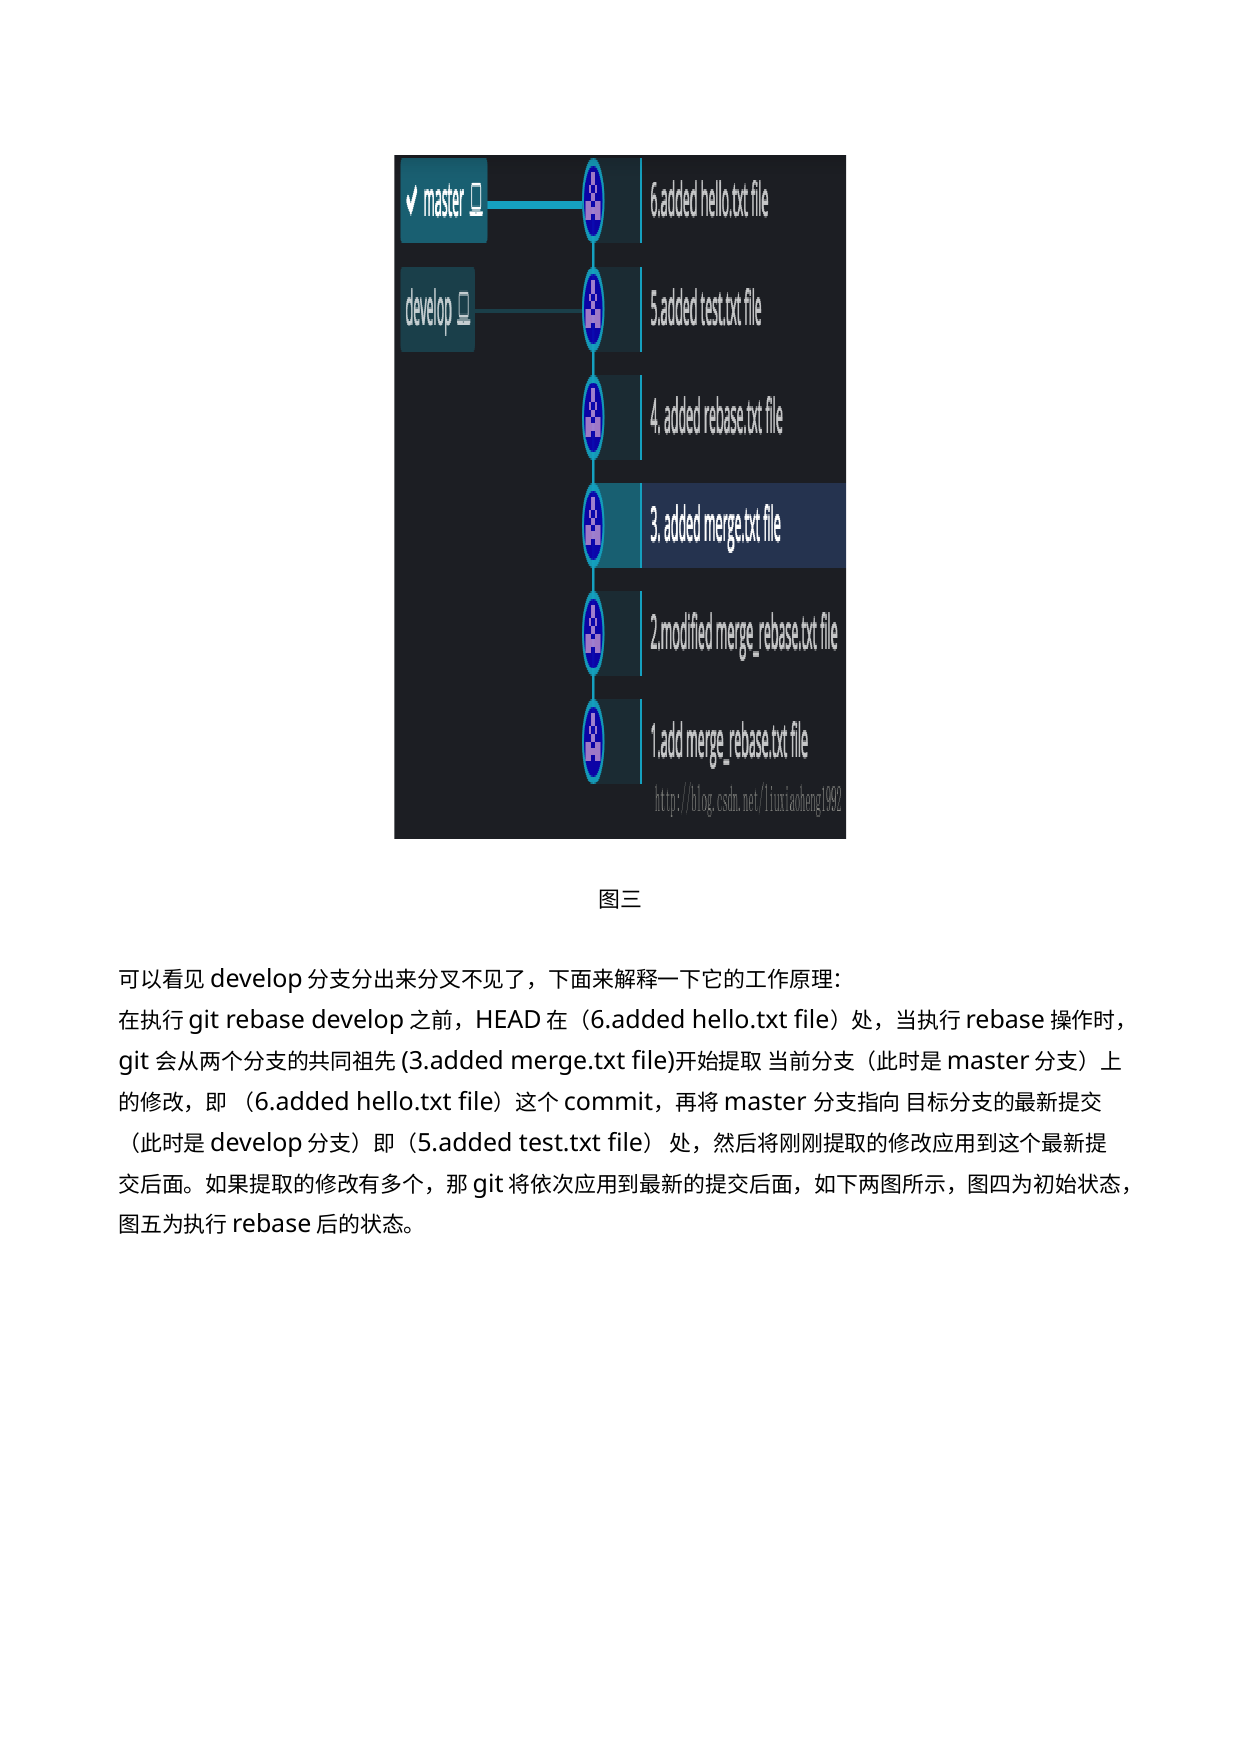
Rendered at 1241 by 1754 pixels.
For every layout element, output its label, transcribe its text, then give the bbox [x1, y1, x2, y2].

text 图三 [118, 118, 1122, 914]
text 可以看见develop分支分出来分叉不见了，下面来解释一下它的工作原理： 在执行git rebase develop之前，HEAD在（6.added hello.txt file）处，当执行rebase操作时，git 会从两个分支的共同祖先 (3.added merge.txt file)开始提取 当前分支（此时是master分支）上的修改，即 （6.added hello.txt file）这个commit，再将 master 分支指向 目标分支的最新提交（此时是develop分支）即（5.added test.txt file） 处，然后将刚刚提取的修改应用到这个最新提交后面。如果提取的修改有多个，那git将依次应用到最新的提交后面，如下两图所示，图四为初始状态，图五为执行rebase后的状态。 [118, 920, 1122, 1240]
picture [394, 155, 847, 839]
